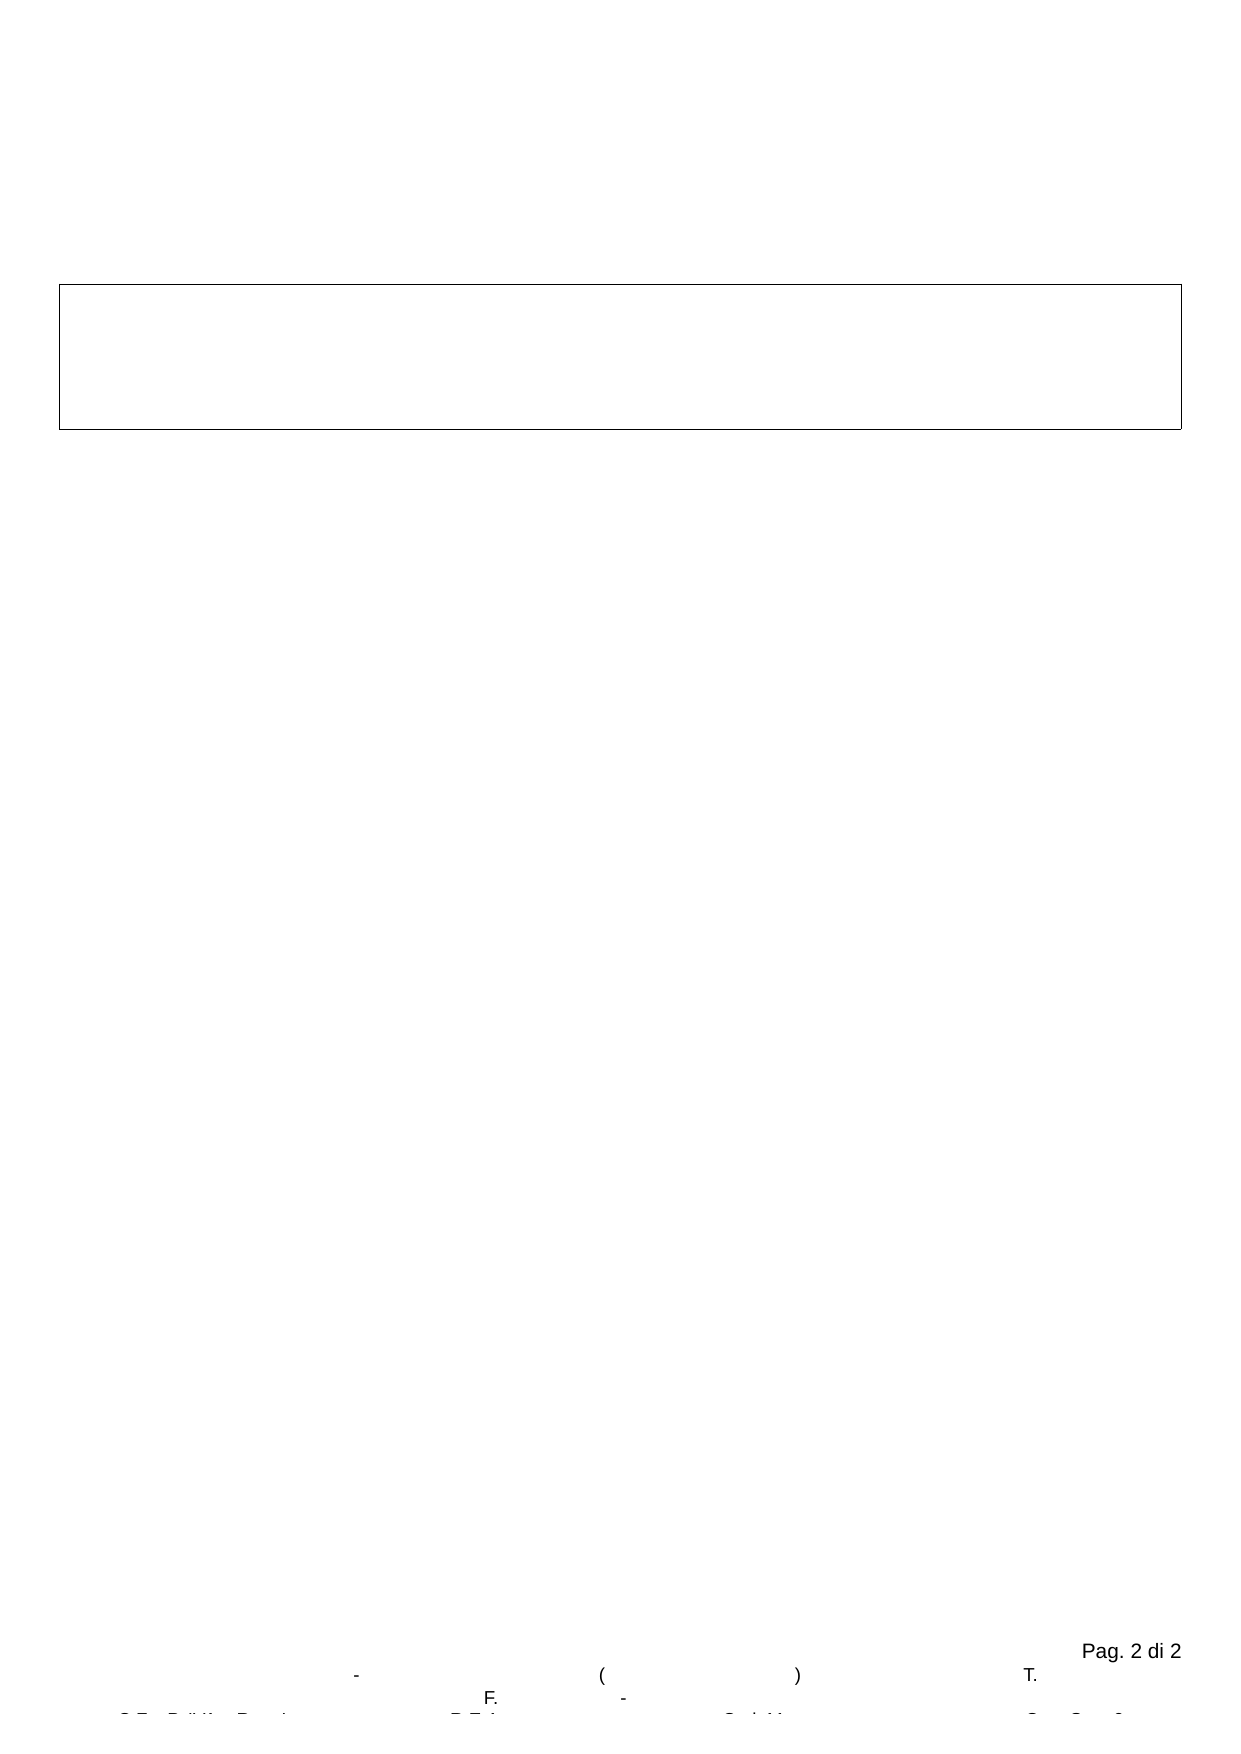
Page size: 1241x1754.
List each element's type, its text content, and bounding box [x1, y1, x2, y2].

table_cell <get_language('NOTE', getLang())> <if test='o.text_note_post'> <o.text_note_post.strip()> </if> <('%s\n' % o.print_volume_text) if o.print_volume_text else ''><o.note or ''> [60, 285, 1063, 429]
table_cell <if test="company.fsc_certified and company.fsc_from_date<= o.date"> </if> [1063, 285, 1181, 429]
